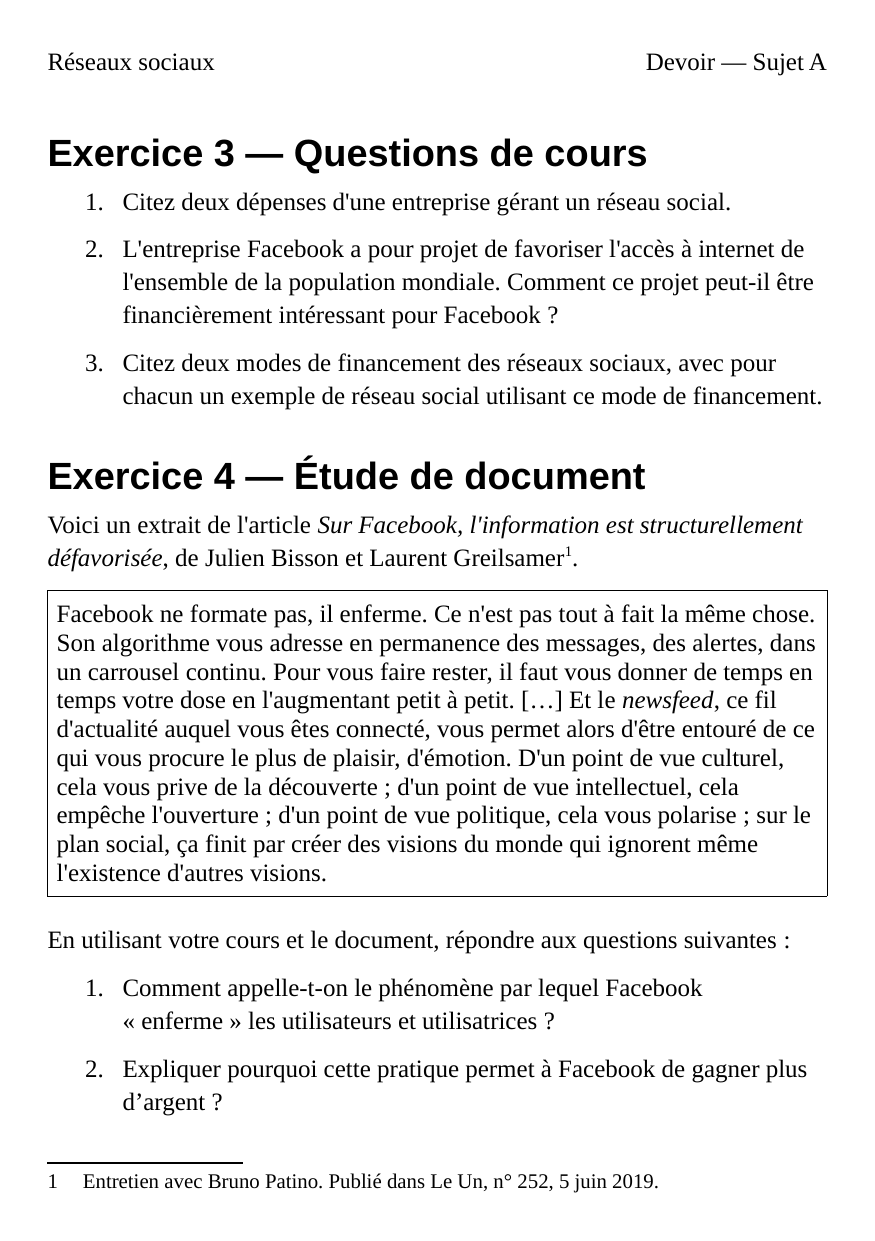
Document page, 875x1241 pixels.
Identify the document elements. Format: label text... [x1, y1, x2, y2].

list Citez deux dépenses d'une entreprise gérant un réseau social. [85, 187, 827, 215]
subtitle Exercice 3 — Questions de cours [47, 131, 827, 174]
text Voici un extrait de l'article Sur Facebook, l'information est structurellement défavorisée, de Julien Bisson et Laurent Greilsamer. [47, 510, 827, 571]
list Comment appelle-t-on le phénomène par lequel Facebook « enferme » les utilisateurs et utilisatrices ? [85, 973, 827, 1035]
text Facebook ne formate pas, il enferme. Ce n'est pas tout à fait la même chose. Son algorithme vous adresse en permanence des messages, des alertes, dans un carrousel continu. Pour vous faire rester, il faut vous donner de temps en temps votre dose en l'augmentant petit à petit. […] Et le newsfeed, ce fil d'actualité auquel vous êtes connecté, vous permet alors d'être entouré de ce qui vous procure le plus de plaisir, d'émotion. D'un point de vue culturel, cela vous prive de la découverte ; d'un point de vue intellectuel, cela empêche l'ouverture ; d'un point de vue politique, cela vous polarise ; sur le plan social, ça finit par créer des visions du monde qui ignorent même l'existence d'autres visions. [48, 591, 827, 896]
list L'entreprise Facebook a pour projet de favoriser l'accès à internet de l'ensemble de la population mondiale. Comment ce projet peut-il être financièrement intéressant pour Facebook ? [85, 234, 827, 329]
list Citez deux modes de financement des réseaux sociaux, avec pour chacun un exemple de réseau social utilisant ce mode de financement. [85, 348, 827, 410]
text En utilisant votre cours et le document, répondre aux questions suivantes : [47, 925, 827, 954]
text Entretien avec Bruno Patino. Publié dans Le Un, n° 252, 5 juin 2019. [47, 1169, 827, 1193]
list Expliquer pourquoi cette pratique permet à Facebook de gagner plus d’argent ? [85, 1054, 827, 1115]
subtitle Exercice 4 — Étude de document [47, 453, 827, 497]
